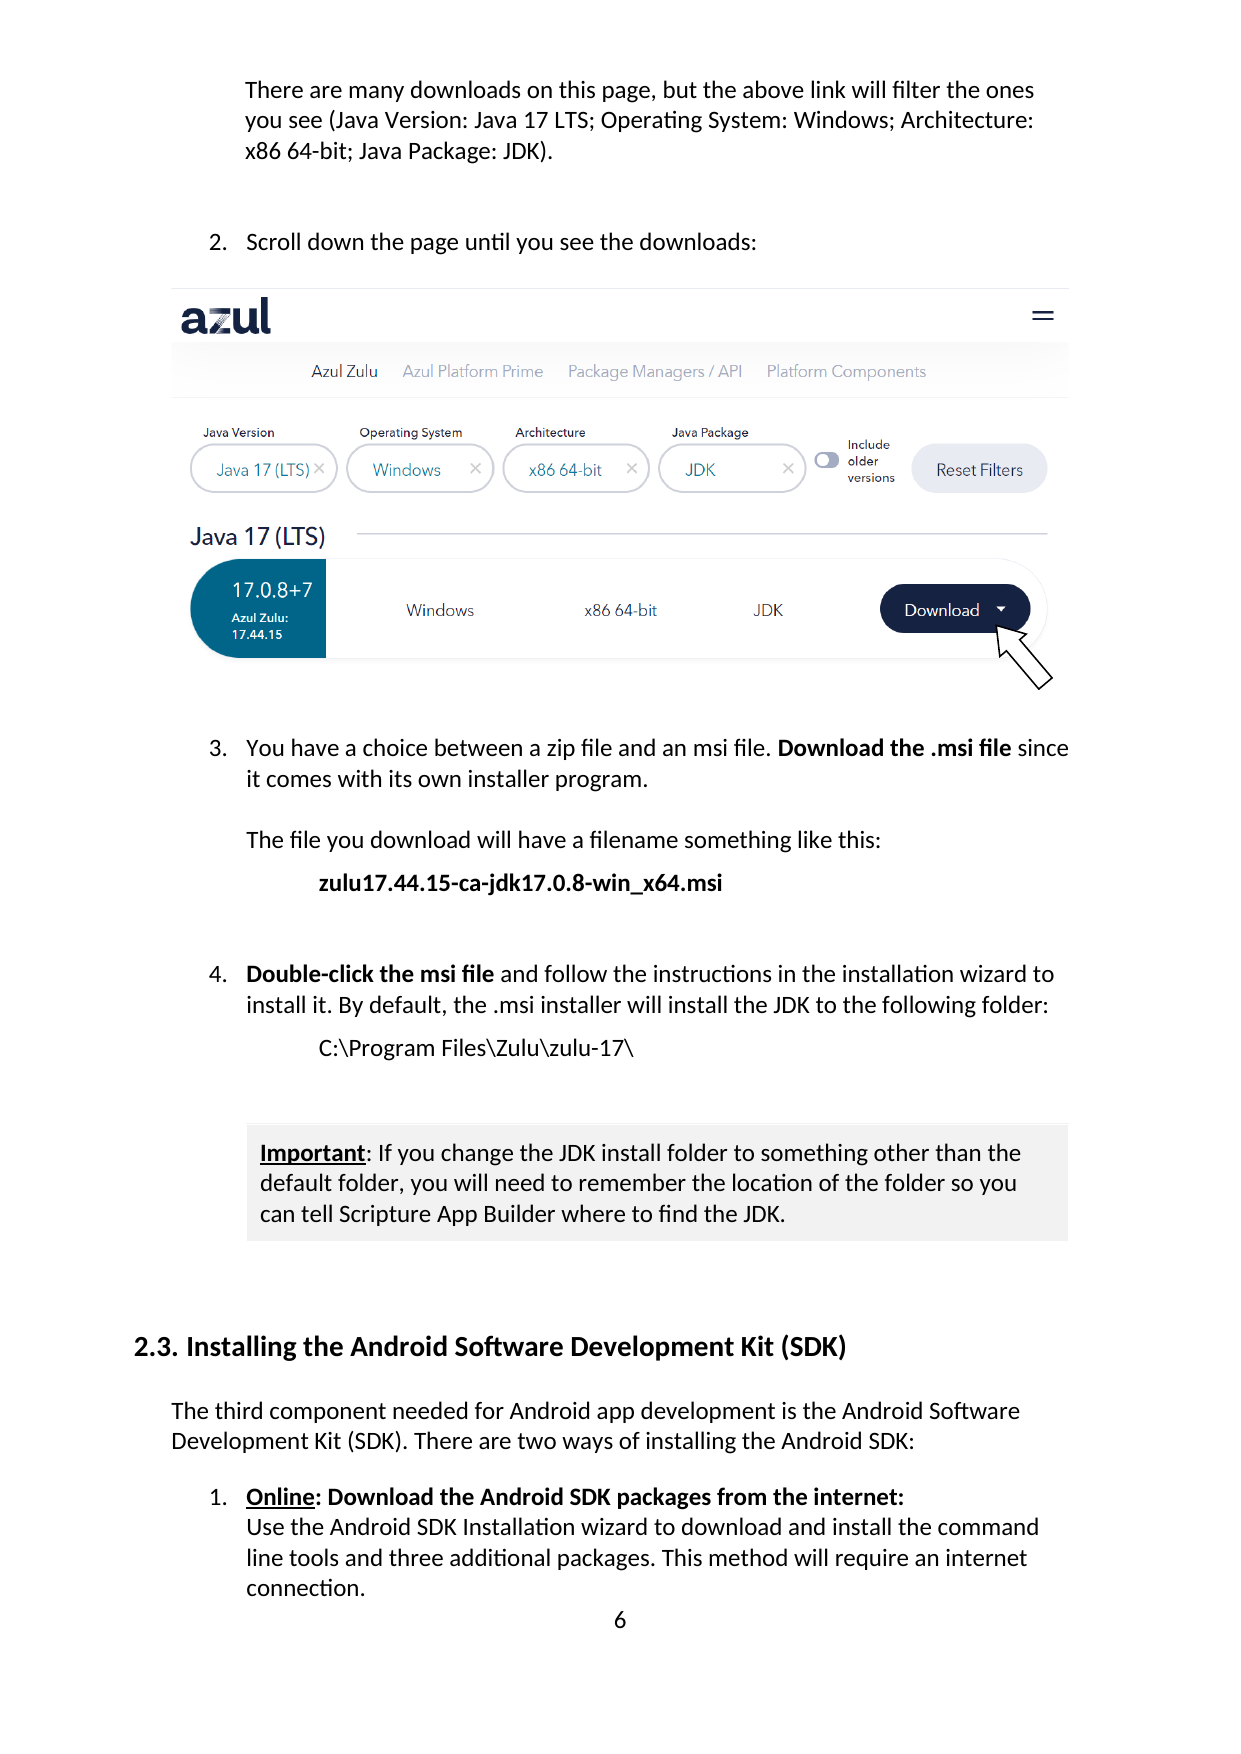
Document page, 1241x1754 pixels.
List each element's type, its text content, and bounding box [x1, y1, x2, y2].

text zulu17.44.15-ca-jdk17.0.8-win_x64.msi [245, 867, 1069, 897]
list The file you download will have a filename something like this: [246, 824, 1069, 854]
text The third component needed for Android app development is the Android Software Development Kit (SDK). There are two ways of installing the Android SDK: [171, 1395, 1069, 1456]
list Double-click the msi file and follow the instructions in the installation wizard to install it. By default, the .msi installer will install the JDK to the following folder: [209, 958, 1069, 1019]
list You have a choice between a zip file and an msi file. Download the .msi file since it comes with its own installer program. [209, 732, 1069, 793]
list Scroll down the page until you see the downloads: [209, 226, 1069, 257]
subtitle Installing the Android Software Development Kit (SDK) [134, 1328, 1069, 1364]
picture [171, 287, 1069, 672]
text There are many downloads on this page, but the above link will filter the ones you see (Java Version: Java 17 LTS; Operating System: Windows; Architecture: x86 64-bit; Java Package: JDK). [245, 74, 1069, 165]
text Important: If you change the JDK install folder to something other than the default folder, you will need to remember the location of the folder so you can tell Scripture App Builder where to find the JDK. [247, 1125, 1068, 1241]
text C:\Program Files\Zulu\zulu-17\ [245, 1032, 1069, 1062]
list Online: Download the Android SDK packages from the internet: Use the Android SDK Installation wizard to download and install the command line tools and three additional packages. This method will require an internet connection. [209, 1481, 1069, 1603]
